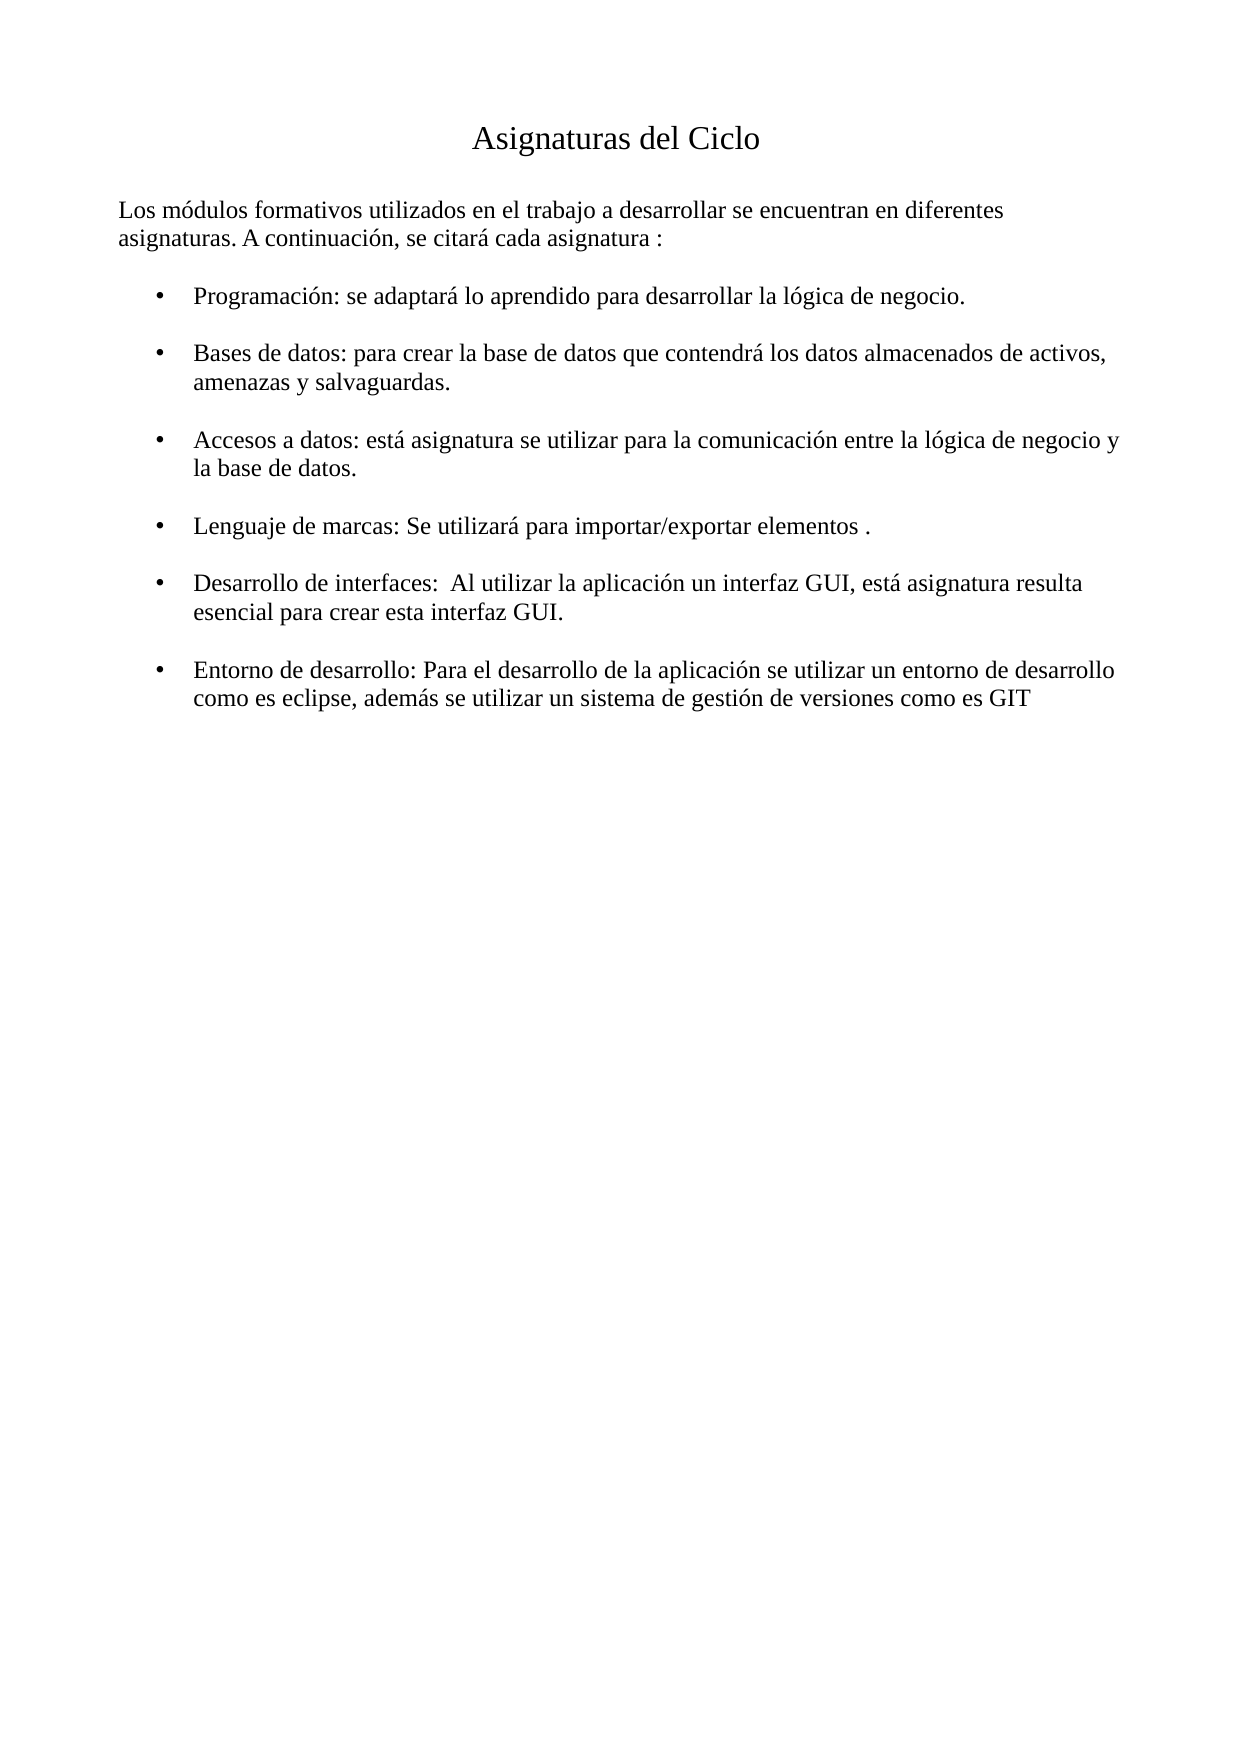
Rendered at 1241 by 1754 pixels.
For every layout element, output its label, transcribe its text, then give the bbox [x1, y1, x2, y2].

list Desarrollo de interfaces: Al utilizar la aplicación un interfaz GUI, está asignatura resulta esencial para crear esta interfaz GUI. [156, 568, 1122, 626]
text Asignaturas del Ciclo [118, 118, 1122, 156]
list Lenguaje de marcas: Se utilizará para importar/exportar elementos . [156, 511, 1122, 540]
list Accesos a datos: está asignatura se utilizar para la comunicación entre la lógica de negocio y la base de datos. [156, 425, 1122, 482]
list Programación: se adaptará lo aprendido para desarrollar la lógica de negocio. [156, 281, 1122, 310]
list Bases de datos: para crear la base de datos que contendrá los datos almacenados de activos, amenazas y salvaguardas. [156, 338, 1122, 396]
list Entorno de desarrollo: Para el desarrollo de la aplicación se utilizar un entorno de desarrollo como es eclipse, además se utilizar un sistema de gestión de versiones como es GIT [156, 655, 1122, 712]
text Los módulos formativos utilizados en el trabajo a desarrollar se encuentran en diferentes asignaturas. A continuación, se citará cada asignatura : [118, 195, 1122, 252]
